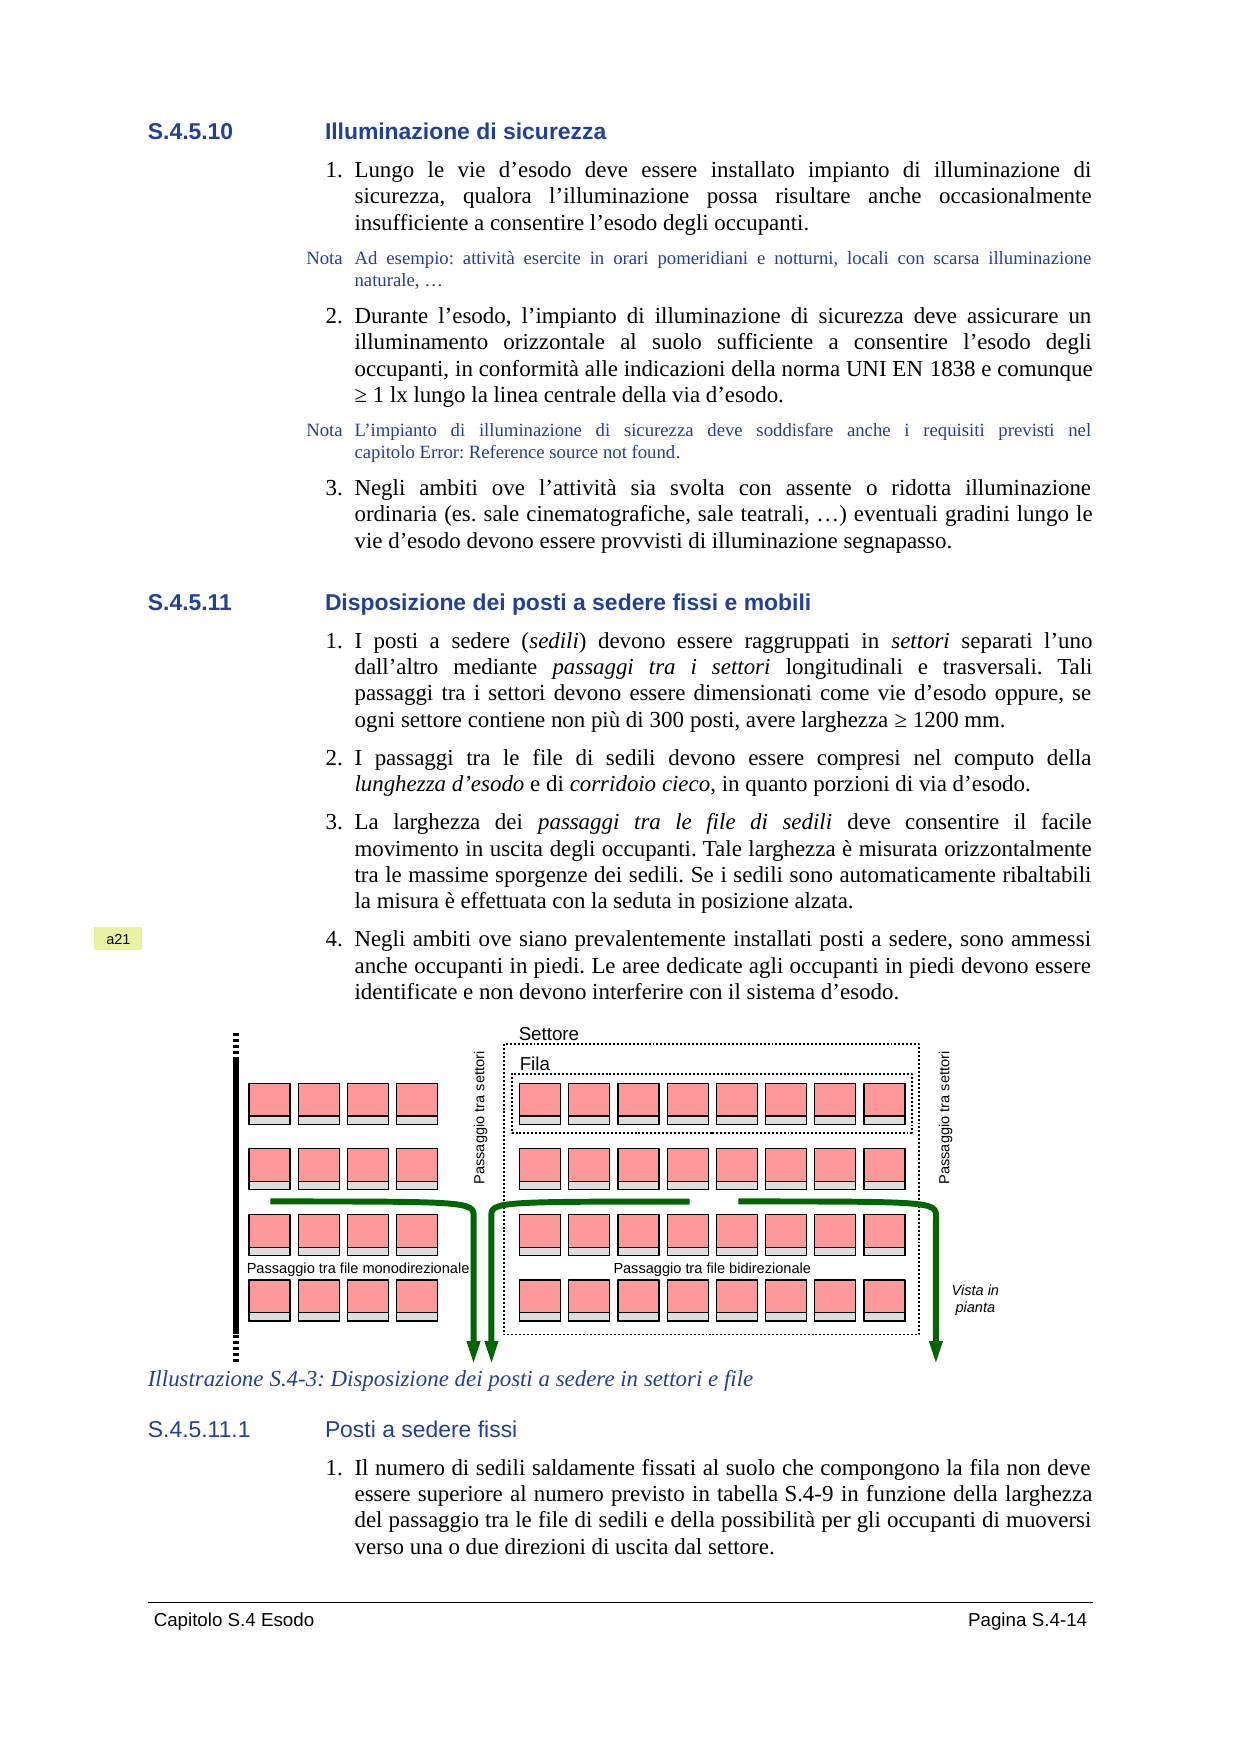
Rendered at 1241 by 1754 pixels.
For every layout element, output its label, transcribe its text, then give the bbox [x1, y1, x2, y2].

list Ad esempio: attività esercite in orari pomeridiani e notturni, locali con scarsa illuminazione naturale, … [342, 247, 1093, 290]
list Negli ambiti ove siano prevalentemente installati posti a sedere, sono ammessi anche occupanti in piedi. Le aree dedicate agli occupanti in piedi devono essere identificate e non devono interferire con il sistema d’esodo. [342, 926, 1093, 1004]
list a21 [97, 930, 139, 947]
subtitle Illuminazione di sicurezza [148, 118, 1093, 144]
list [148, 1016, 1093, 1025]
list I passaggi tra le file di sedili devono essere compresi nel computo della lunghezza d’esodo e di corridoio cieco, in quanto porzioni di via d’esodo. [342, 744, 1093, 797]
list Il numero di sedili saldamente fissati al suolo che compongono la fila non deve essere superiore al numero previsto in tabella S.4-9 in funzione della larghezza del passaggio tra le file di sedili e della possibilità per gli occupanti di muoversi verso una o due direzioni di uscita dal settore. [342, 1454, 1093, 1559]
list I posti a sedere (sedili) devono essere raggruppati in settori separati l’uno dall’altro mediante passaggi tra i settori longitudinali e trasversali. Tali passaggi tra i settori devono essere dimensionati come vie d’esodo oppure, se ogni settore contiene non più di 300 posti, avere larghezza ≥ 1200 mm. [342, 627, 1093, 732]
list La larghezza dei passaggi tra le file di sedili deve consentire il facile movimento in uscita degli occupanti. Tale larghezza è misurata orizzontalmente tra le massime sporgenze dei sedili. Se i sedili sono automaticamente ribaltabili la misura è effettuata con la seduta in posizione alzata. [342, 808, 1093, 914]
subtitle Disposizione dei posti a sedere fissi e mobili [148, 588, 1093, 615]
list Negli ambiti ove l’attività sia svolta con assente o ridotta illuminazione ordinaria (es. sale cinematografiche, sale teatrali, …) eventuali gradini lungo le vie d’esodo devono essere provvisti di illuminazione segnapasso. [342, 474, 1093, 553]
list Illustrazione S.4-3: Disposizione dei posti a sedere in settori e file [148, 1025, 1093, 1392]
list L’impianto di illuminazione di sicurezza deve soddisfare anche i requisiti previsti nel capitolo Error: Reference source not found. [342, 419, 1093, 462]
list Durante l’esodo, l’impianto di illuminazione di sicurezza deve assicurare un illuminamento orizzontale al suolo sufficiente a consentire l’esodo degli occupanti, in conformità alle indicazioni della norma UNI EN 1838 e comunque ≥ 1 lx lungo la linea centrale della via d’esodo. [342, 302, 1093, 407]
subtitle Posti a sedere fissi [148, 1392, 1093, 1442]
list Lungo le vie d’esodo deve essere installato impianto di illuminazione di sicurezza, qualora l’illuminazione possa risultare anche occasionalmente insufficiente a consentire l’esodo degli occupanti. [342, 156, 1093, 235]
